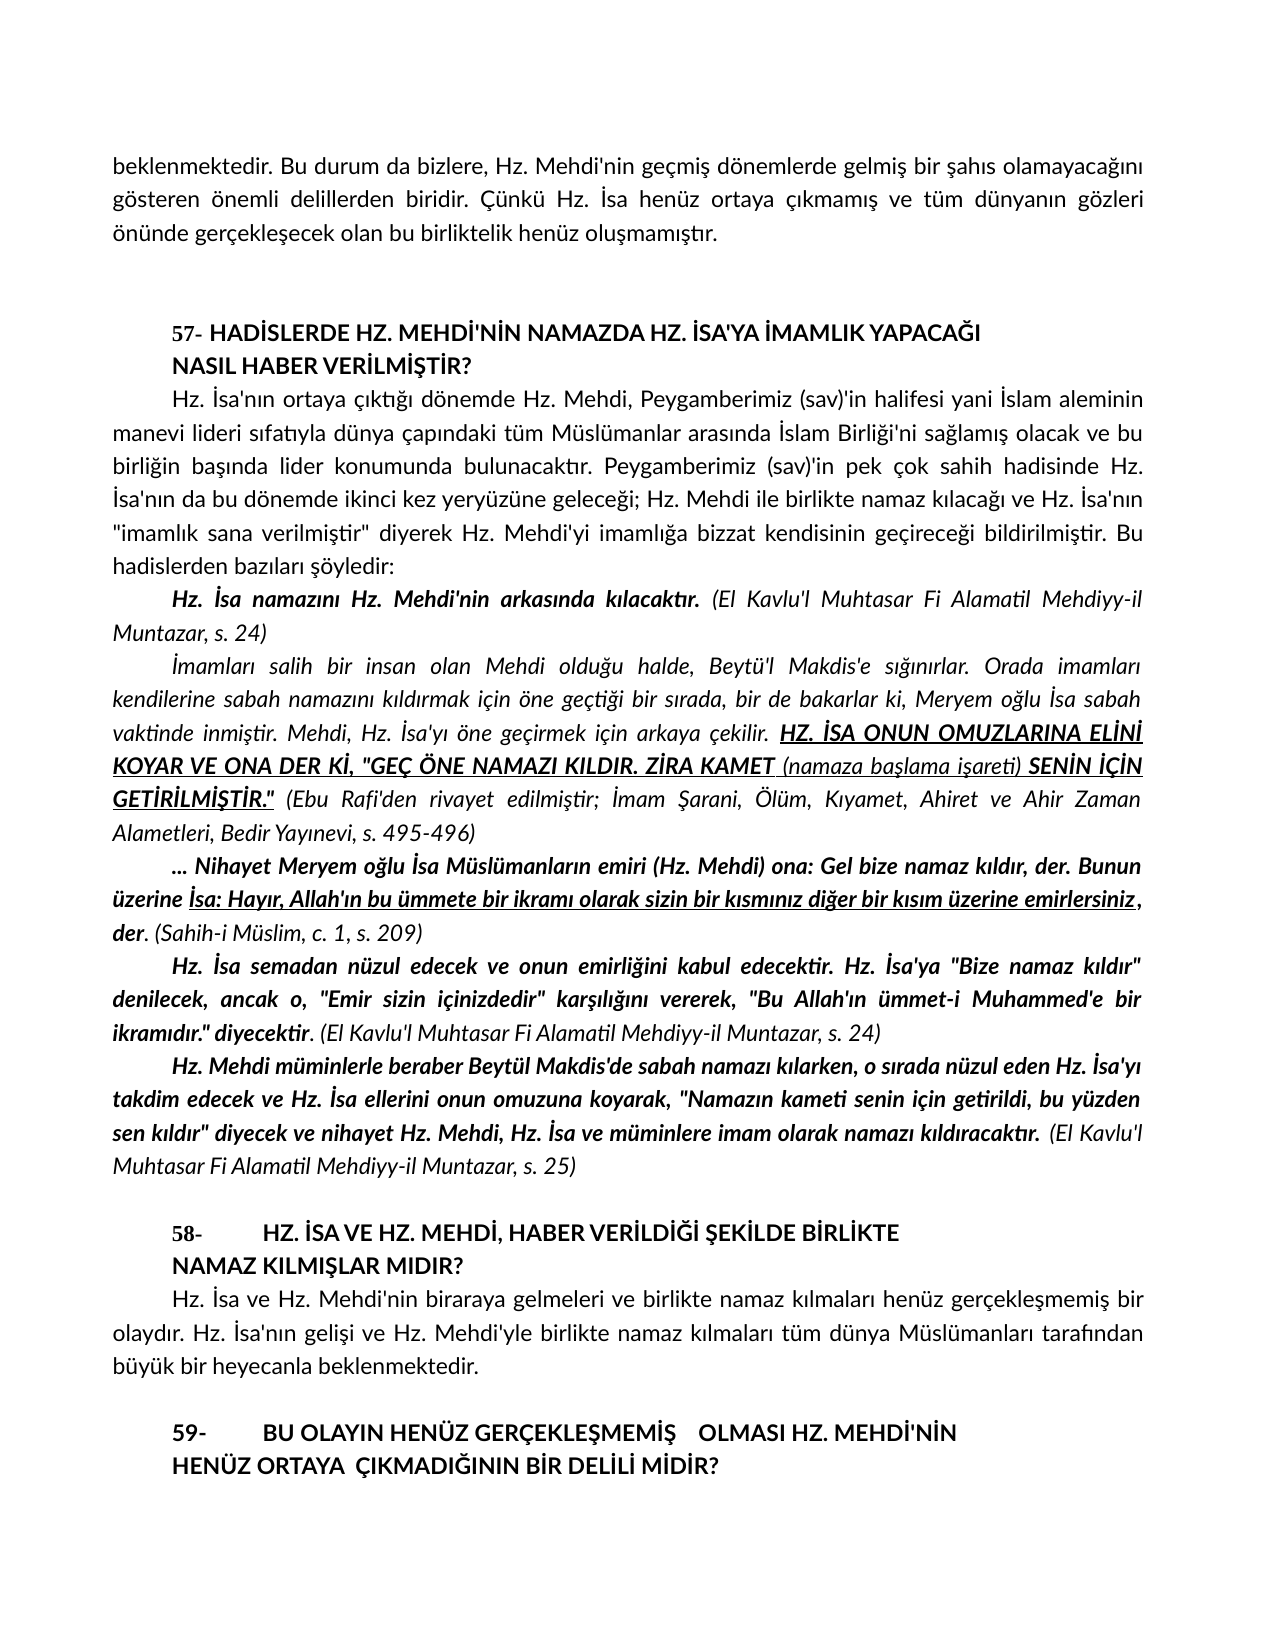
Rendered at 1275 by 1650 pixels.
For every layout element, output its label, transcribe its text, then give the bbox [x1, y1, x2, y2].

text beklenmektedir. Bu durum da bizlere, Hz. Mehdi'nin geçmiş dönemlerde gelmiş bir şahıs olamayacağını gösteren önemli delillerden biridir. Çünkü Hz. İsa henüz ortaya çıkmamış ve tüm dünyanın gözleri önünde gerçekleşecek olan bu birliktelik henüz oluşmamıştır. [112, 148, 1145, 248]
list HZ. İSA VE HZ. MEHDİ, HABER VERİLDİĞİ ŞEKİLDE BİRLİKTE [172, 1214, 1145, 1248]
text Hz. İsa namazını Hz. Mehdi'nin arkasında kılacaktır. (El Kavlu'l Muhtasar Fi Alamatil Mehdiyy-il Muntazar, s. 24) [112, 581, 1145, 648]
list HADİSLERDE HZ. MEHDİ'NİN NAMAZDA HZ. İSA'YA İMAMLIK YAPACAĞI [172, 314, 1145, 348]
text Hz. İsa semadan nüzul edecek ve onun emirliğini kabul edecektir. Hz. İsa'ya "Bize namaz kıldır" denilecek, ancak o, "Emir sizin içinizdedir" karşılığını vererek, "Bu Allah'ın ümmet-i Muhammed'e bir ikramıdır." diyecektir. (El Kavlu'l Muhtasar Fi Alamatil Mehdiyy-il Muntazar, s. 24) [112, 948, 1145, 1048]
text NAMAZ KILMIŞLAR MIDIR? [172, 1248, 1145, 1281]
text Hz. İsa'nın ortaya çıktığı dönemde Hz. Mehdi, Peygamberimiz (sav)'in halifesi yani İslam aleminin manevi lideri sıfatıyla dünya çapındaki tüm Müslümanlar arasında İslam Birliği'ni sağlamış olacak ve bu birliğin başında lider konumunda bulunacaktır. Peygamberimiz (sav)'in pek çok sahih hadisinde Hz. İsa'nın da bu dönemde ikinci kez yeryüzüne geleceği; Hz. Mehdi ile birlikte namaz kılacağı ve Hz. İsa'nın "imamlık sana verilmiştir" diyerek Hz. Mehdi'yi imamlığa bizzat kendisinin geçireceği bildirilmiştir. Bu hadislerden bazıları şöyledir: [112, 381, 1145, 581]
text Hz. İsa ve Hz. Mehdi'nin biraraya gelmeleri ve birlikte namaz kılmaları henüz gerçekleşmemiş bir olaydır. Hz. İsa'nın gelişi ve Hz. Mehdi'yle birlikte namaz kılmaları tüm dünya Müslümanları tarafından büyük bir heyecanla beklenmektedir. [112, 1281, 1145, 1381]
text ... Nihayet Meryem oğlu İsa Müslümanların emiri (Hz. Mehdi) ona: Gel bize namaz kıldır, der. Bunun üzerine İsa: Hayır, Allah'ın bu ümmete bir ikramı olarak sizin bir kısmınız diğer bir kısım üzerine emirlersiniz, der. (Sahih-i Müslim, c. 1, s. 209) [112, 848, 1145, 948]
text Hz. Mehdi müminlerle beraber Beytül Makdis'de sabah namazı kılarken, o sırada nüzul eden Hz. İsa'yı takdim edecek ve Hz. İsa ellerini onun omuzuna koyarak, "Namazın kameti senin için getirildi, bu yüzden sen kıldır" diyecek ve nihayet Hz. Mehdi, Hz. İsa ve müminlere imam olarak namazı kıldıracaktır. (El Kavlu'l Muhtasar Fi Alamatil Mehdiyy-il Muntazar, s. 25) [112, 1048, 1145, 1181]
text İmamları salih bir insan olan Mehdi olduğu halde, Beytü'l Makdis'e sığınırlar. Orada imamları kendilerine sabah namazını kıldırmak için öne geçtiği bir sırada, bir de bakarlar ki, Meryem oğlu İsa sabah vaktinde inmiştir. Mehdi, Hz. İsa'yı öne geçirmek için arkaya çekilir. Hz. İsa onun omuzlarIna elİnİ koyar ve ona der kİ, "Geç öne namazI kIldIr. Zİra kamet (namaza başlama işareti) senİn İçİn getİrİlmİŞtİr." (Ebu Rafi'den rivayet edilmiştir; İmam Şarani, Ölüm, Kıyamet, Ahiret ve Ahir Zaman Alametleri, Bedir Yayınevi, s. 495-496) [112, 648, 1145, 848]
text HENÜZ ORTAYA ÇIKMADIĞININ BİR DELİLİ MİDİR? [112, 1448, 1145, 1481]
text NASIL HABER VERİLMİŞTİR? [172, 348, 1145, 381]
text 59- BU OLAYIN HENÜZ GERÇEKLEŞMEMİŞ OLMASI HZ. MEHDİ'NİN [112, 1414, 1145, 1448]
